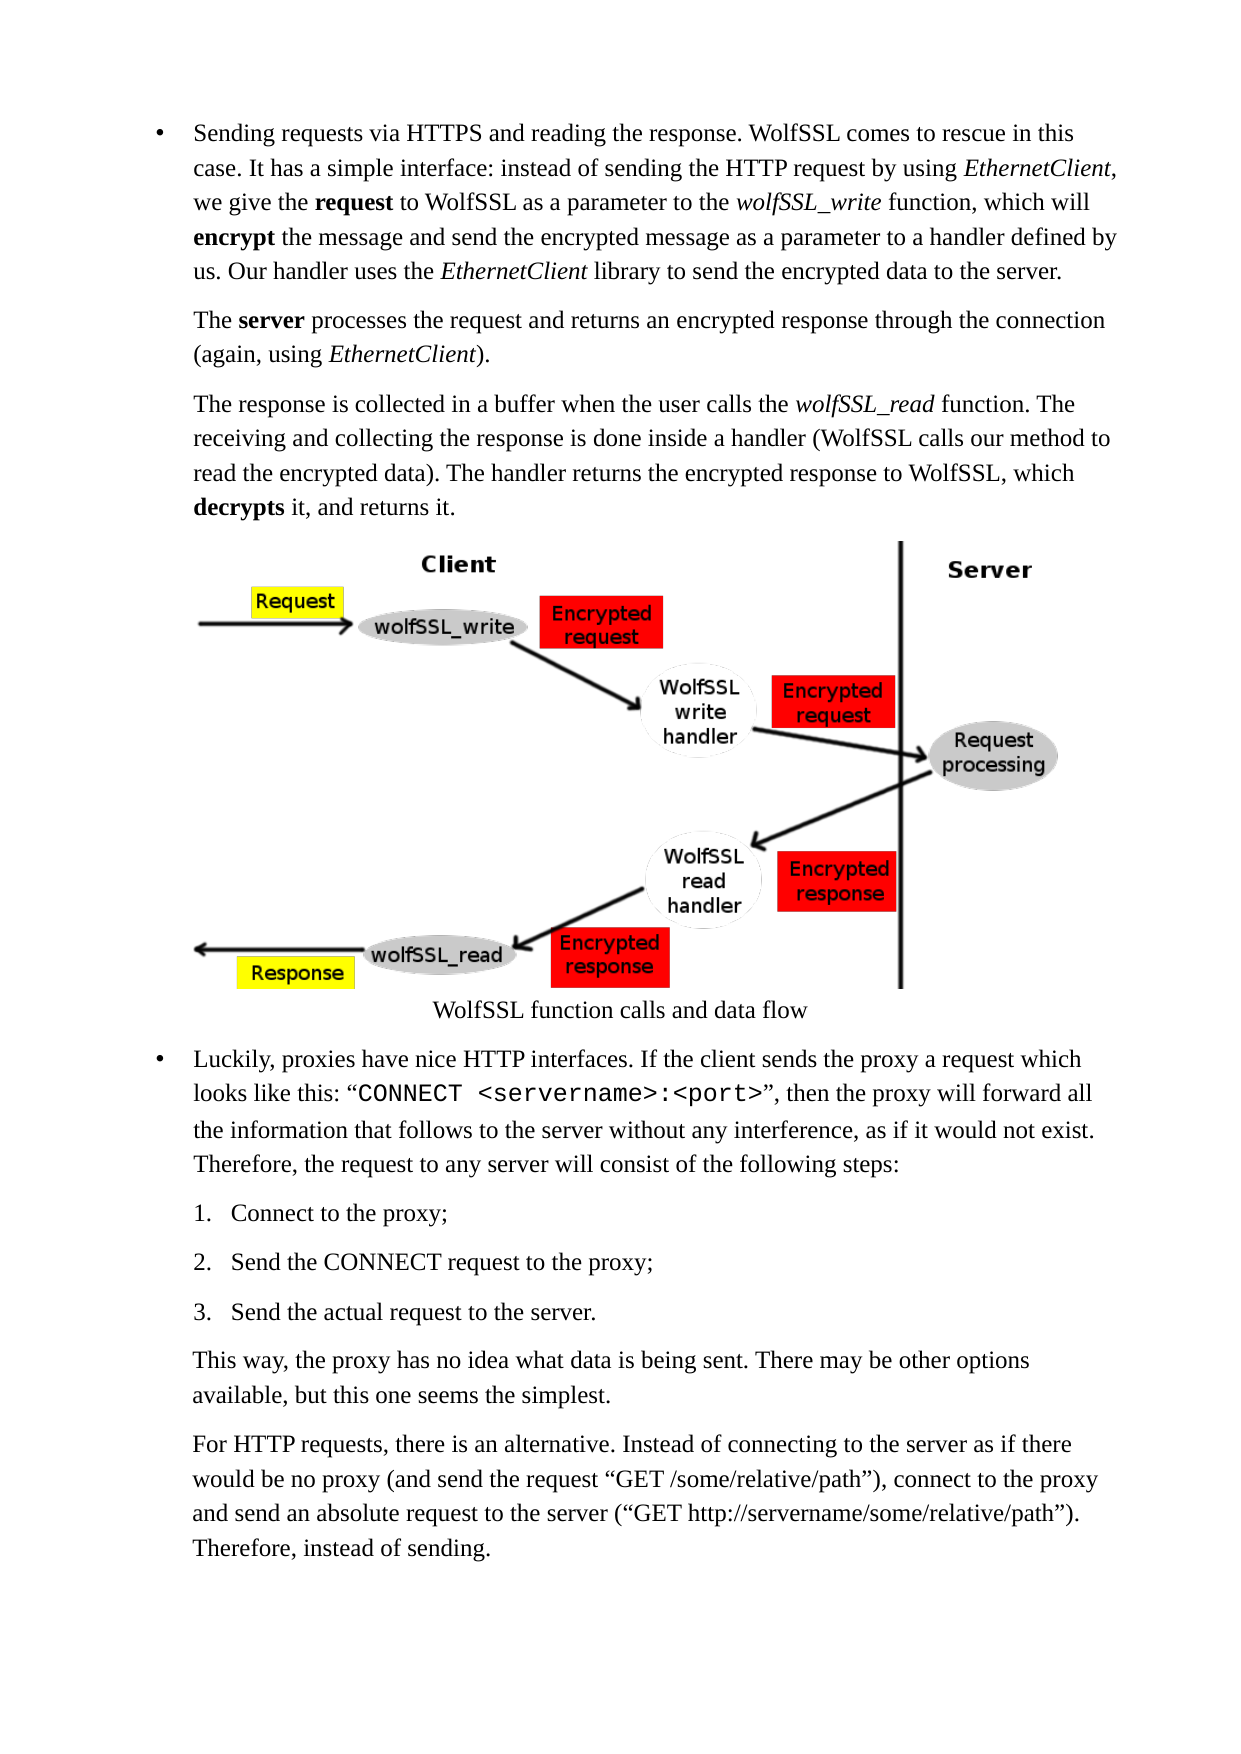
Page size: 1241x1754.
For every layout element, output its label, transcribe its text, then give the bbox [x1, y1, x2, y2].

list Send the CONNECT request to the proxy; [193, 1247, 1122, 1276]
picture [172, 541, 1068, 989]
list The server processes the request and returns an encrypted response through the connection (again, using EthernetClient). [156, 305, 1122, 368]
list The response is collected in a buffer when the user calls the wolfSSL_read function. The receiving and collecting the response is done inside a handler (WolfSSL calls our method to read the encrypted data). The handler returns the encrypted response to WolfSSL, which decrypts it, and returns it. [156, 389, 1122, 521]
list Connect to the proxy; [193, 1198, 1122, 1227]
list Send the actual request to the server. [193, 1297, 1122, 1325]
list This way, the proxy has no idea what data is being sent. There may be other options available, but this one seems the simplest. [154, 1346, 1122, 1409]
list Sending requests via HTTPS and reading the response. WolfSSL comes to rescue in this case. It has a simple interface: instead of sending the HTTP request by using EthernetClient, we give the request to WolfSSL as a parameter to the wolfSSL_write function, which will encrypt the message and send the encrypted message as a parameter to a handler defined by us. Our handler uses the EthernetClient library to send the encrypted data to the server. [156, 118, 1122, 285]
text WolfSSL function calls and data flow [118, 541, 1122, 1023]
list For HTTP requests, there is an alternative. Instead of connecting to the server as if there would be no proxy (and send the request “GET /some/relative/path”), connect to the proxy and send an absolute request to the server (“GET http://servername/some/relative/path”). Therefore, instead of sending. [154, 1429, 1122, 1561]
list Luckily, proxies have nice HTTP interfaces. If the client sends the proxy a request which looks like this: “CONNECT <servername>:<port>”, then the proxy will forward all the information that follows to the server without any interference, as if it would not exist. Therefore, the request to any server will consist of the following steps: [156, 1044, 1122, 1178]
